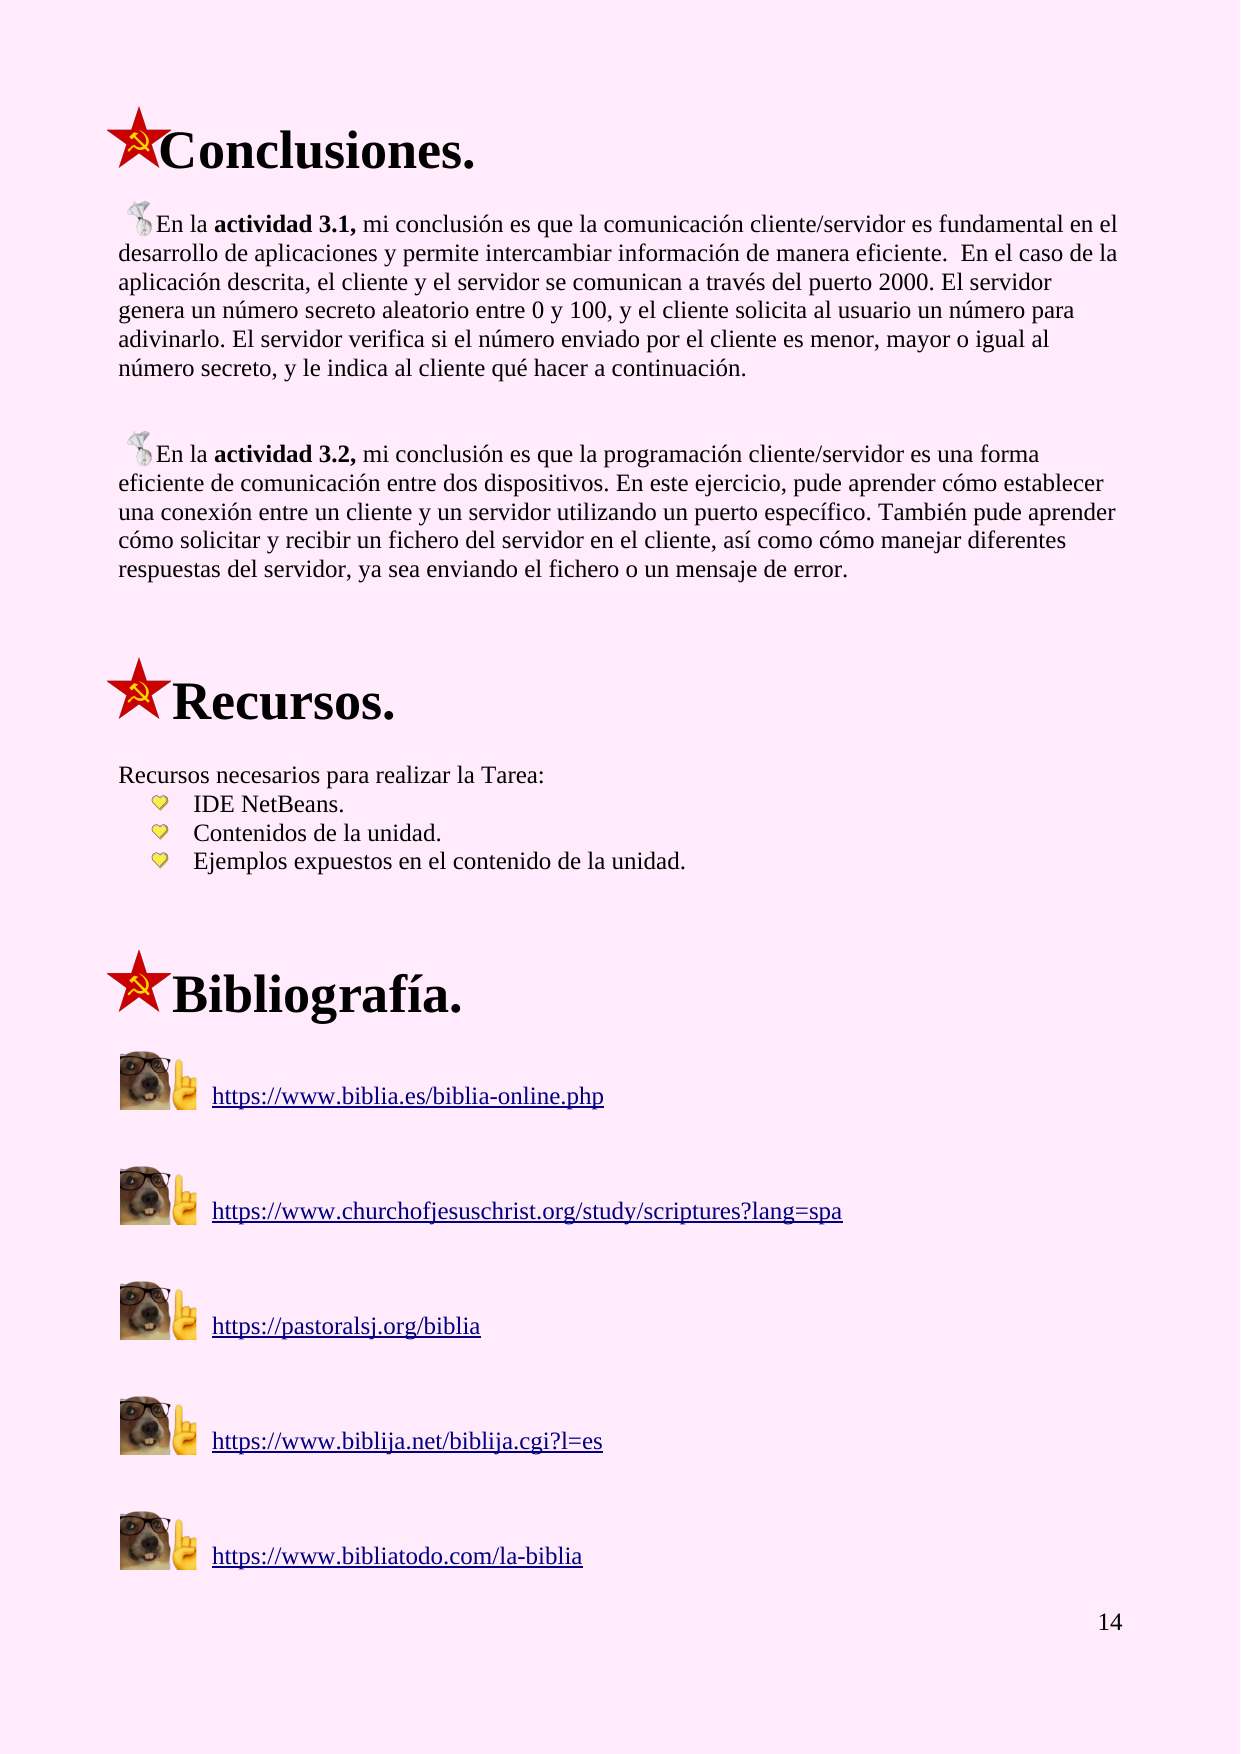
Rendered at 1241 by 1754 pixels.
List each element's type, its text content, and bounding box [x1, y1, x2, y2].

picture [151, 852, 169, 870]
text https://pastoralsj.org/biblia [197, 1311, 1122, 1340]
text https://www.biblia.es/biblia-online.php [197, 1081, 1122, 1110]
picture [120, 1162, 197, 1225]
picture [106, 106, 172, 168]
text Recursos necesarios para realizar la Tarea: [118, 760, 1122, 789]
picture [117, 191, 168, 243]
picture [120, 1507, 197, 1570]
text En la actividad 3.1, mi conclusión es que la comunicación cliente/servidor es fundamental en el desarrollo de aplicaciones y permite intercambiar información de manera eficiente. En el caso de la aplicación descrita, el cliente y el servidor se comunican a través del puerto 2000. El servidor genera un número secreto aleatorio entre 0 y 100, y el cliente solicita al usuario un número para adivinarlo. El servidor verifica si el número enviado por el cliente es menor, mayor o igual al número secreto, y le indica al cliente qué hacer a continuación. [118, 209, 1122, 382]
list IDE NetBeans. [156, 789, 1122, 818]
picture [120, 1277, 197, 1340]
text https://www.churchofjesuschrist.org/study/scriptures?lang=spa [197, 1196, 1122, 1225]
picture [120, 1047, 197, 1110]
picture [151, 794, 169, 812]
text https://www.biblija.net/biblija.cgi?l=es [197, 1426, 1122, 1455]
text Recursos. [118, 669, 1122, 731]
text https://www.bibliatodo.com/la-biblia [197, 1541, 1122, 1570]
text Conclusiones. [118, 118, 1122, 180]
picture [106, 657, 172, 719]
list Contenidos de la unidad. [156, 818, 1122, 846]
text Bibliografía. [118, 961, 1122, 1024]
list Ejemplos expuestos en el contenido de la unidad. [156, 846, 1122, 875]
picture [151, 823, 169, 841]
picture [120, 1392, 197, 1455]
picture [117, 421, 168, 473]
text En la actividad 3.2, mi conclusión es que la programación cliente/servidor es una forma eficiente de comunicación entre dos dispositivos. En este ejercicio, pude aprender cómo establecer una conexión entre un cliente y un servidor utilizando un puerto específico. También pude aprender cómo solicitar y recibir un fichero del servidor en el cliente, así como cómo manejar diferentes respuestas del servidor, ya sea enviando el fichero o un mensaje de error. [118, 439, 1122, 583]
picture [106, 950, 172, 1012]
